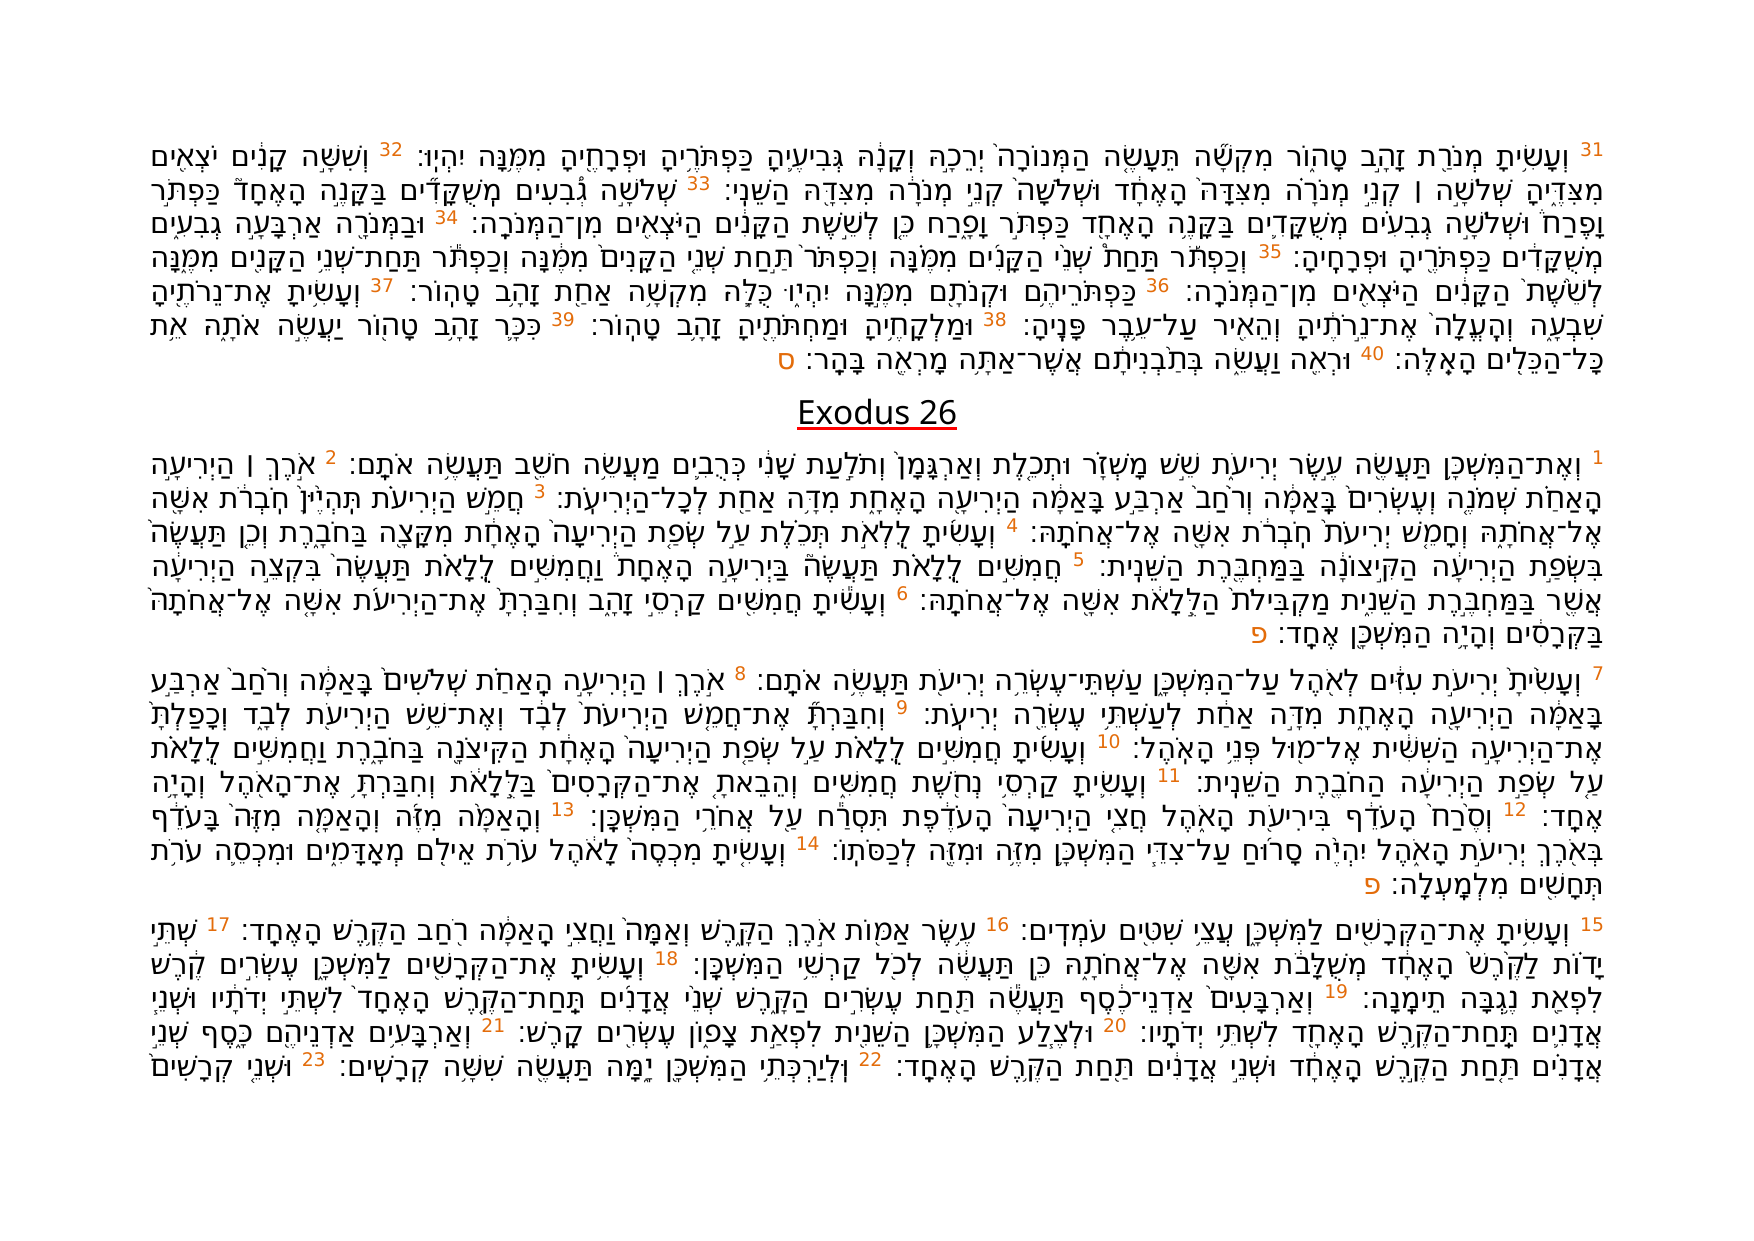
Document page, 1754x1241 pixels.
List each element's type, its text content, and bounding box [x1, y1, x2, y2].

text 7 וְעָשִׂ֙יתָ֙ יְרִיעֹ֣ת עִזִּ֔ים לְאֹ֖הֶל עַל־הַמִּשְׁכָּ֑ן עַשְׁתֵּי־עֶשְׂרֵ֥ה יְרִיעֹ֖ת תַּעֲשֶׂ֥ה אֹתָֽם׃ ‬‬‬8 אֹ֣רֶךְ ׀ הַיְרִיעָ֣ה הָֽאַחַ֗ת שְׁלֹשִׁים֙ בָּֽאַמָּ֔ה וְרֹ֙חַב֙ אַרְבַּ֣ע בָּאַמָּ֔ה הַיְרִיעָ֖ה הָאֶחָ֑ת מִדָּ֣ה אַחַ֔ת לְעַשְׁתֵּ֥י עֶשְׂרֵ֖ה יְרִיעֹֽת׃ ‬‬‬9 וְחִבַּרְתָּ֞ אֶת־חֲמֵ֤שׁ הַיְרִיעֹת֙ לְבָ֔ד וְאֶת־שֵׁ֥שׁ הַיְרִיעֹ֖ת לְבָ֑ד וְכָפַלְתָּ֙ אֶת־הַיְרִיעָ֣ה הַשִּׁשִּׁ֔ית אֶל־מ֖וּל פְּנֵ֥י הָאֹֽהֶל׃ ‬‬‬10 וְעָשִׂ֜יתָ חֲמִשִּׁ֣ים לֻֽלָאֹ֗ת עַ֣ל שְׂפַ֤ת הַיְרִיעָה֙ הָֽאֶחָ֔ת הַקִּיצֹנָ֖ה בַּחֹבָ֑רֶת וַחֲמִשִּׁ֣ים לֻֽלָאֹ֗ת עַ֚ל שְׂפַ֣ת הַיְרִיעָ֔ה הַחֹבֶ֖רֶת הַשֵּׁנִֽית׃ ‬‬‬11 וְעָשִׂ֛יתָ קַרְסֵ֥י נְחֹ֖שֶׁת חֲמִשִּׁ֑ים וְהֵבֵאתָ֤ אֶת־הַקְּרָסִים֙ בַּלֻּ֣לָאֹ֔ת וְחִבַּרְתָּ֥ אֶת־הָאֹ֖הֶל וְהָיָ֥ה אֶחָֽד׃ ‬‬‬12 וְסֶ֙רַח֙ הָעֹדֵ֔ף בִּירִיעֹ֖ת הָאֹ֑הֶל חֲצִ֤י הַיְרִיעָה֙ הָעֹדֶ֔פֶת תִּסְרַ֕ח עַ֖ל אֲחֹרֵ֥י הַמִּשְׁכָּֽן׃ ‬‬‬13 וְהָאַמָּ֨ה מִזֶּ֜ה וְהָאַמָּ֤ה מִזֶּה֙ בָּעֹדֵ֔ף בְּאֹ֖רֶךְ יְרִיעֹ֣ת הָאֹ֑הֶל יִהְיֶ֨ה סָר֜וּחַ עַל־צִדֵּ֧י הַמִּשְׁכָּ֛ן מִזֶּ֥ה וּמִזֶּ֖ה לְכַסֹּתֽוֹ׃ ‬‬‬14 וְעָשִׂ֤יתָ מִכְסֶה֙ לָאֹ֔הֶל עֹרֹ֥ת אֵילִ֖ם מְאָדָּמִ֑ים וּמִכְסֵ֛ה עֹרֹ֥ת תְּחָשִׁ֖ים מִלְמָֽעְלָה׃ פ ‬‬‬‬‬‬‬‬‬‬‬ [150, 663, 1604, 901]
text Exodus 26 [150, 389, 1604, 434]
text 31 וְעָשִׂ֥יתָ מְנֹרַ֖ת זָהָ֣ב טָה֑וֹר מִקְשָׁ֞ה תֵּעָשֶׂ֤ה הַמְּנוֹרָה֙ יְרֵכָ֣הּ וְקָנָ֔הּ גְּבִיעֶ֛יהָ כַּפְתֹּרֶ֥יהָ וּפְרָחֶ֖יהָ מִמֶּ֥נָּה יִהְיֽוּ׃ ‬‬‬32 וְשִׁשָּׁ֣ה קָנִ֔ים יֹצְאִ֖ים מִצִּדֶּ֑יהָ שְׁלֹשָׁ֣ה ׀ קְנֵ֣י מְנֹרָ֗ה מִצִּדָּהּ֙ הָאֶחָ֔ד וּשְׁלֹשָׁה֙ קְנֵ֣י מְנֹרָ֔ה מִצִּדָּ֖הּ הַשֵּׁנִֽי׃ ‬‬‬33 שְׁלֹשָׁ֣ה גְ֠בִעִים מְֽשֻׁקָּדִ֞ים בַּקָּנֶ֣ה הָאֶחָד֮ כַּפְתֹּ֣ר וָפֶרַח֒ וּשְׁלֹשָׁ֣ה גְבִעִ֗ים מְשֻׁקָּדִ֛ים בַּקָּנֶ֥ה הָאֶחָ֖ד כַּפְתֹּ֣ר וָפָ֑רַח כֵּ֚ן לְשֵׁ֣שֶׁת הַקָּנִ֔ים הַיֹּצְאִ֖ים מִן־הַמְּנֹרָֽה׃ ‬‬‬34 וּבַמְּנֹרָ֖ה אַרְבָּעָ֣ה גְבִעִ֑ים מְשֻׁקָּדִ֔ים כַּפְתֹּרֶ֖יהָ וּפְרָחֶֽיהָ׃ ‬‬‬35 וְכַפְתֹּ֡ר תַּחַת֩ שְׁנֵ֨י הַקָּנִ֜ים מִמֶּ֗נָּה וְכַפְתֹּר֙ תַּ֣חַת שְׁנֵ֤י הַקָּנִים֙ מִמֶּ֔נָּה וְכַפְתֹּ֕ר תַּחַת־שְׁנֵ֥י הַקָּנִ֖ים מִמֶּ֑נָּה לְשֵׁ֙שֶׁת֙ הַקָּנִ֔ים הַיֹּצְאִ֖ים מִן־הַמְּנֹרָֽה׃ ‬‬‬36 כַּפְתֹּרֵיהֶ֥ם וּקְנֹתָ֖ם מִמֶּ֣נָּה יִהְי֑וּ כֻּלָּ֛הּ מִקְשָׁ֥ה אַחַ֖ת זָהָ֥ב טָהֽוֹר׃ ‬‬‬37 וְעָשִׂ֥יתָ אֶת־נֵרֹתֶ֖יהָ שִׁבְעָ֑ה וְהֶֽעֱלָה֙ אֶת־נֵ֣רֹתֶ֔יהָ וְהֵאִ֖יר עַל־עֵ֥בֶר פָּנֶֽיהָ׃ ‬‬‬38 וּמַלְקָחֶ֥יהָ וּמַחְתֹּתֶ֖יהָ זָהָ֥ב טָהֽוֹר׃ ‬‬‬39 כִּכָּ֛ר זָהָ֥ב טָה֖וֹר יַעֲשֶׂ֣ה אֹתָ֑הּ אֵ֥ת כָּל־הַכֵּלִ֖ים הָאֵֽלֶּה׃ ‬‬‬40 וּרְאֵ֖ה וַעֲשֵׂ֑ה בְּתַ֨בְנִיתָ֔ם אֲשֶׁר־אַתָּ֥ה מָרְאֶ֖ה בָּהָֽר׃ ס ‬‬‬‬‬‬‬‬‬‬‬‬‬ [150, 139, 1604, 377]
text 1 וְאֶת־הַמִּשְׁכָּ֥ן תַּעֲשֶׂ֖ה עֶ֣שֶׂר יְרִיעֹ֑ת שֵׁ֣שׁ מָשְׁזָ֗ר וּתְכֵ֤לֶת וְאַרְגָּמָן֙ וְתֹלַ֣עַת שָׁנִ֔י כְּרֻבִ֛ים מַעֲשֵׂ֥ה חֹשֵׁ֖ב תַּעֲשֶׂ֥ה אֹתָֽם׃ 2 אֹ֣רֶךְ ׀ הַיְרִיעָ֣ה הָֽאַחַ֗ת שְׁמֹנֶ֤ה וְעֶשְׂרִים֙ בָּֽאַמָּ֔ה וְרֹ֙חַב֙ אַרְבַּ֣ע בָּאַמָּ֔ה הַיְרִיעָ֖ה הָאֶחָ֑ת מִדָּ֥ה אַחַ֖ת לְכָל־הַיְרִיעֹֽת׃ ‬‬‬3 חֲמֵ֣שׁ הַיְרִיעֹ֗ת תִּֽהְיֶ֙יּןָ֙ חֹֽבְרֹ֔ת אִשָּׁ֖ה אֶל־אֲחֹתָ֑הּ וְחָמֵ֤שׁ יְרִיעֹת֙ חֹֽבְרֹ֔ת אִשָּׁ֖ה אֶל־אֲחֹתָֽהּ׃ ‬‬‬‬4 וְעָשִׂ֜יתָ לֻֽלְאֹ֣ת תְּכֵ֗לֶת עַ֣ל שְׂפַ֤ת הַיְרִיעָה֙ הָאֶחָ֔ת מִקָּצָ֖ה בַּחֹבָ֑רֶת וְכֵ֤ן תַּעֲשֶׂה֙ בִּשְׂפַ֣ת הַיְרִיעָ֔ה הַקִּ֣יצוֹנָ֔ה בַּמַּחְבֶּ֖רֶת הַשֵּׁנִֽית׃ ‬‬‬5 חֲמִשִּׁ֣ים לֻֽלָאֹ֗ת תַּעֲשֶׂה֮ בַּיְרִיעָ֣ה הָאֶחָת֒ וַחֲמִשִּׁ֣ים לֻֽלָאֹ֗ת תַּעֲשֶׂה֙ בִּקְצֵ֣ה הַיְרִיעָ֔ה אֲשֶׁ֖ר בַּמַּחְבֶּ֣רֶת הַשֵּׁנִ֑ית מַקְבִּילֹת֙ הַלֻּ֣לָאֹ֔ת אִשָּׁ֖ה אֶל־אֲחֹתָֽהּ׃ ‬‬‬6 וְעָשִׂ֕יתָ חֲמִשִּׁ֖ים קַרְסֵ֣י זָהָ֑ב וְחִבַּרְתָּ֨ אֶת־הַיְרִיעֹ֜ת אִשָּׁ֤ה אֶל־אֲחֹתָהּ֙ בַּקְּרָסִ֔ים וְהָיָ֥ה הַמִּשְׁכָּ֖ן אֶחָֽד׃ פ ‬‬‬‬‬‬‬‬ [150, 447, 1604, 651]
text 15 וְעָשִׂ֥יתָ אֶת־הַקְּרָשִׁ֖ים לַמִּשְׁכָּ֑ן עֲצֵ֥י שִׁטִּ֖ים עֹמְדִֽים׃ ‬‬‬16 עֶ֥שֶׂר אַמּ֖וֹת אֹ֣רֶךְ הַקָּ֑רֶשׁ וְאַמָּה֙ וַחֲצִ֣י הָֽאַמָּ֔ה רֹ֖חַב הַקֶּ֥רֶשׁ הָאֶחָֽד׃ ‬‬‬17 שְׁתֵּ֣י יָד֗וֹת לַקֶּ֙רֶשׁ֙ הָאֶחָ֔ד מְשֻׁלָּבֹ֔ת אִשָּׁ֖ה אֶל־אֲחֹתָ֑הּ כֵּ֣ן תַּעֲשֶׂ֔ה לְכֹ֖ל קַרְשֵׁ֥י הַמִּשְׁכָּֽן׃ ‬‬‬18 וְעָשִׂ֥יתָ אֶת־הַקְּרָשִׁ֖ים לַמִּשְׁכָּ֑ן עֶשְׂרִ֣ים קֶ֔רֶשׁ לִפְאַ֖ת נֶ֥גְבָּה תֵימָֽנָה׃ ‬‬‬19 וְאַרְבָּעִים֙ אַדְנֵי־כֶ֔סֶף תַּעֲשֶׂ֕ה תַּ֖חַת עֶשְׂרִ֣ים הַקָּ֑רֶשׁ שְׁנֵ֨י אֲדָנִ֜ים תַּֽחַת־הַקֶּ֤רֶשׁ הָאֶחָד֙ לִשְׁתֵּ֣י יְדֹתָ֔יו וּשְׁנֵ֧י אֲדָנִ֛ים תַּֽחַת־הַקֶּ֥רֶשׁ הָאֶחָ֖ד לִשְׁתֵּ֥י יְדֹתָֽיו׃ ‬‬‬20 וּלְצֶ֧לַע הַמִּשְׁכָּ֛ן הַשֵּׁנִ֖ית לִפְאַ֣ת צָפ֑וֹן עֶשְׂרִ֖ים קָֽרֶשׁ׃ ‬‬‬21 וְאַרְבָּעִ֥ים אַדְנֵיהֶ֖ם כָּ֑סֶף שְׁנֵ֣י אֲדָנִ֗ים תַּ֚חַת הַקֶּ֣רֶשׁ הָֽאֶחָ֔ד וּשְׁנֵ֣י אֲדָנִ֔ים תַּ֖חַת הַקֶּ֥רֶשׁ הָאֶחָֽד׃ ‬‬‬22 וּֽלְיַרְכְּתֵ֥י הַמִּשְׁכָּ֖ן יָ֑מָּה תַּעֲשֶׂ֖ה שִׁשָּׁ֥ה קְרָשִֽׁים׃ ‬‬‬23 וּשְׁנֵ֤י קְרָשִׁים֙ תַּעֲשֶׂ֔ה לִמְקֻצְעֹ֖ת הַמִּשְׁכָּ֑ן בַּיַּרְכָתָֽיִם׃ ‬‬‬24 וְיִֽהְי֣וּ תֹֽאֲמִים֮ מִלְּמַטָּה֒ וְיַחְדָּ֗ו יִהְי֤וּ תַמִּים֙ עַל־רֹאשׁ֔וֹ אֶל־הַטַּבַּ֖עַת הָאֶחָ֑ת כֵּ֚ן יִהְיֶ֣ה לִשְׁנֵיהֶ֔ם לִשְׁנֵ֥י הַמִּקְצֹעֹ֖ת יִהְיֽוּ׃ ‬‬‬25 וְהָיוּ֙ שְׁמֹנָ֣ה קְרָשִׁ֔ים וְאַדְנֵיהֶ֣ם כֶּ֔סֶף שִׁשָּׁ֥ה עָשָׂ֖ר אֲדָנִ֑ים שְׁנֵ֣י אֲדָנִ֗ים תַּ֚חַת הַקֶּ֣רֶשׁ הָאֶחָ֔ד וּשְׁנֵ֣י אֲדָנִ֔ים תַּ֖חַת הַקֶּ֥רֶשׁ הָאֶחָֽד׃ ‬‬‬26 וְעָשִׂ֥יתָ בְרִיחִ֖ם עֲצֵ֣י שִׁטִּ֑ים חֲמִשָּׁ֕ה לְקַרְשֵׁ֥י צֶֽלַע־הַמִּשְׁכָּ֖ן הָאֶחָֽד׃ ‬‬‬27 וַחֲמִשָּׁ֣ה בְרִיחִ֔ם לְקַרְשֵׁ֥י צֶֽלַע־הַמִּשְׁכָּ֖ן הַשֵּׁנִ֑ית וַחֲמִשָּׁ֣ה בְרִיחִ֗ם לְקַרְשֵׁי֙ צֶ֣לַע הַמִּשְׁכָּ֔ן לַיַּרְכָתַ֖יִם יָֽמָּה׃ ‬‬‬28 וְהַבְּרִ֥יחַ הַתִּיכֹ֖ן בְּת֣וֹךְ הַקְּרָשִׁ֑ים מַבְרִ֕חַ מִן־הַקָּצֶ֖ה אֶל־הַקָּצֶֽה׃ ‬‬‬29 וְֽאֶת־הַקְּרָשִׁ֞ים תְּצַפֶּ֣ה זָהָ֗ב וְאֶת־טַבְּעֹֽתֵיהֶם֙ תַּעֲשֶׂ֣ה זָהָ֔ב בָּתִּ֖ים לַבְּרִיחִ֑ם וְצִפִּיתָ֥ אֶת־הַבְּרִיחִ֖ם זָהָֽב׃ ‬‬‬30 וַהֲקֵמֹתָ֖ אֶת־הַמִּשְׁכָּ֑ן כְּמִ֨שְׁפָּט֔וֹ אֲשֶׁ֥ר הָרְאֵ֖יתָ בָּהָֽר׃ ס ‬‬‬31 וְעָשִׂ֣יתָ פָרֹ֗כֶת תְּכֵ֧לֶת וְאַרְגָּמָ֛ן וְתוֹלַ֥עַת שָׁנִ֖י וְשֵׁ֣שׁ מָשְׁזָ֑ר מַעֲשֵׂ֥ה חֹשֵׁ֛ב יַעֲשֶׂ֥ה אֹתָ֖הּ כְּרֻבִֽים׃ ‬‬‬32 וְנָתַתָּ֣ה אֹתָ֗הּ עַל־אַרְבָּעָה֙ עַמּוּדֵ֣י שִׁטִּ֔ים מְצֻפִּ֣ים זָהָ֔ב וָוֵיהֶ֖ם זָהָ֑ב עַל־אַרְבָּעָ֖ה אַדְנֵי־כָֽסֶף׃ ‬‬‬33 וְנָתַתָּ֣ה אֶת־הַפָּרֹכֶת֮ תַּ֣חַת הַקְּרָסִים֒ וְהֵבֵאתָ֥ שָׁ֙מָּה֙ מִבֵּ֣ית לַפָּרֹ֔כֶת אֵ֖ת אֲר֣וֹן הָעֵד֑וּת וְהִבְדִּילָ֤ה הַפָּרֹ֙כֶת֙ לָכֶ֔ם בֵּ֣ין הַקֹּ֔דֶשׁ וּבֵ֖ין קֹ֥דֶשׁ הַקֳּדָשִֽׁים׃ ‬‬‬34 וְנָתַתָּ֙ אֶת־הַכַּפֹּ֔רֶת עַ֖ל אֲר֣וֹן הָעֵדֻ֑ת בְּקֹ֖דֶשׁ הַקֳּדָשִֽׁים׃ ‬‬‬35 וְשַׂמְתָּ֤ אֶת־הַשֻּׁלְחָן֙ מִח֣וּץ לַפָּרֹ֔כֶת וְאֶת־הַמְּנֹרָה֙ נֹ֣כַח הַשֻּׁלְחָ֔ן עַ֛ל צֶ֥לַע הַמִּשְׁכָּ֖ן תֵּימָ֑נָה וְהַ֨שֻּׁלְחָ֔ן תִּתֵּ֖ן עַל־צֶ֥לַע צָפֽוֹן׃ ‬‬‬36 וְעָשִׂ֤יתָ מָסָךְ֙ לְפֶ֣תַח הָאֹ֔הֶל תְּכֵ֧לֶת וְאַרְגָּמָ֛ן וְתוֹלַ֥עַת שָׁנִ֖י וְשֵׁ֣שׁ מָשְׁזָ֑ר מַעֲשֵׂ֖ה רֹקֵֽם׃ ‬‬‬37 וְעָשִׂ֣יתָ לַמָּסָ֗ךְ חֲמִשָּׁה֙ עַמּוּדֵ֣י שִׁטִּ֔ים וְצִפִּיתָ֤ אֹתָם֙ זָהָ֔ב וָוֵיהֶ֖ם זָהָ֑ב וְיָצַקְתָּ֣ לָהֶ֔ם חֲמִשָּׁ֖ה אַדְנֵ֥י נְחֹֽשֶׁת׃ ס ‬‬‬‬‬‬‬‬‬‬‬‬‬‬‬‬‬‬‬‬‬‬‬‬‬‬ [150, 913, 1604, 1083]
